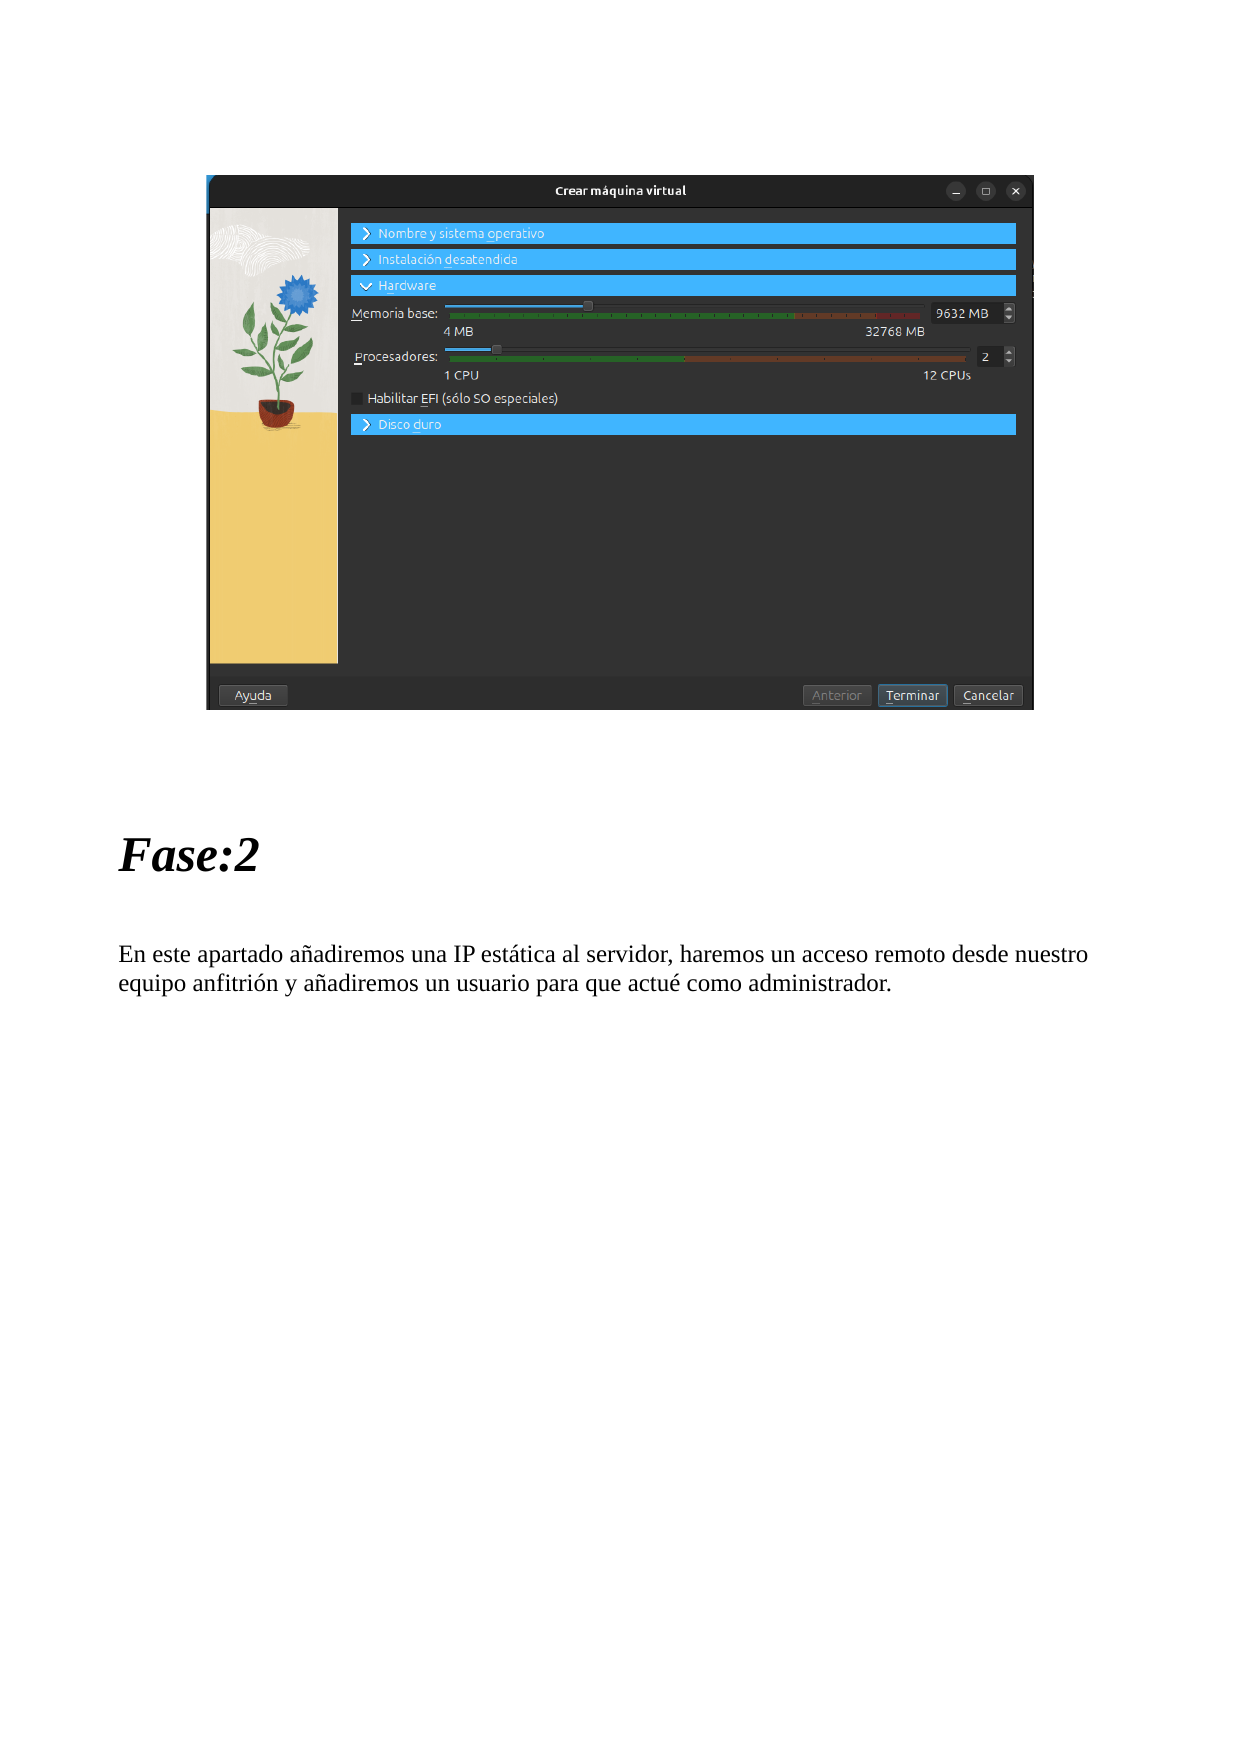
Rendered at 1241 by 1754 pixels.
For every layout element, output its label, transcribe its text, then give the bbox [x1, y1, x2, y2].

text En este apartado añadiremos una IP estática al servidor, haremos un acceso remoto desde nuestro equipo anfitrión y añadiremos un usuario para que actué como administrador. [118, 939, 1122, 997]
text Fase:2 [118, 824, 1122, 882]
picture [206, 175, 1034, 710]
